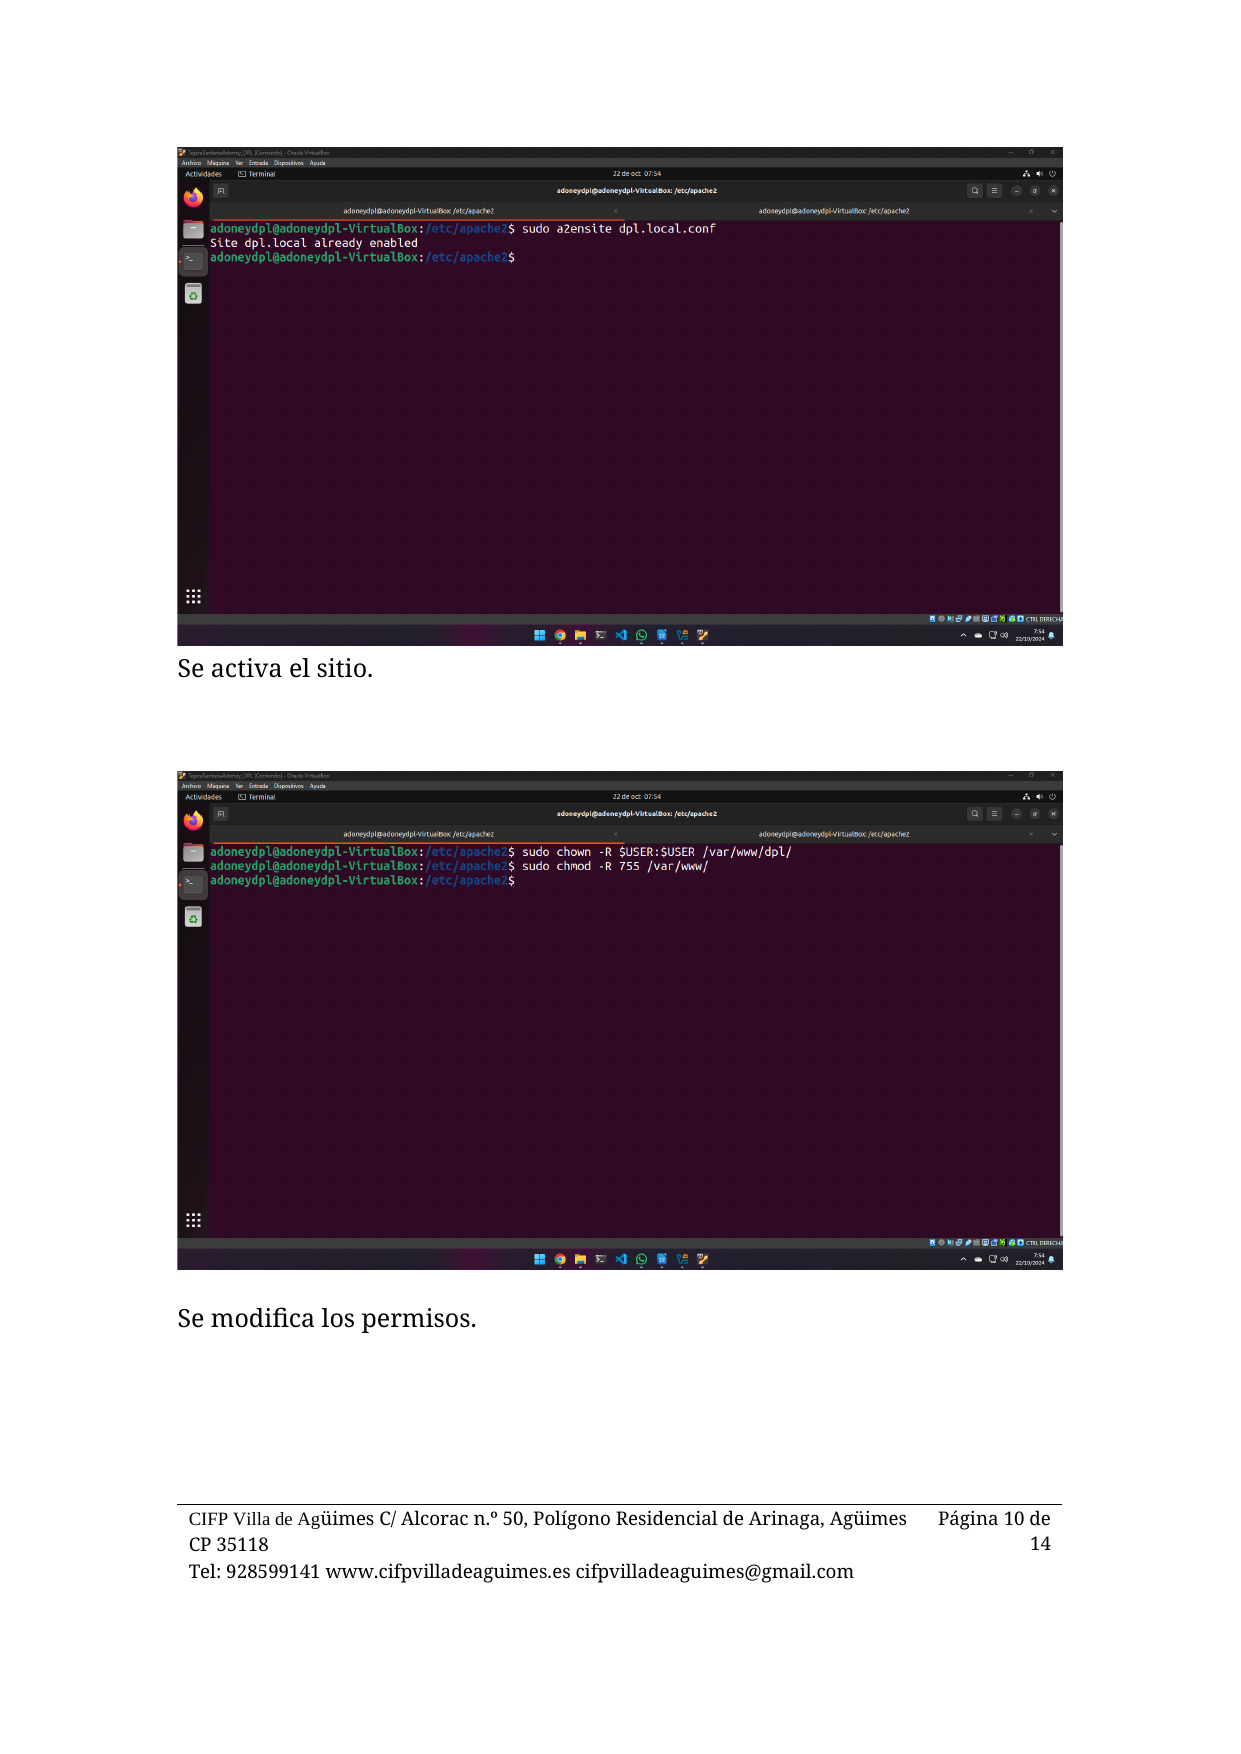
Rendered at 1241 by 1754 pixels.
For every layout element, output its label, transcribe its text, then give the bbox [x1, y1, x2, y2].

text Se activa el sitio. [177, 646, 1063, 685]
picture [177, 147, 1063, 646]
text Se modifica los permisos. [177, 1270, 1063, 1334]
picture [177, 771, 1063, 1270]
